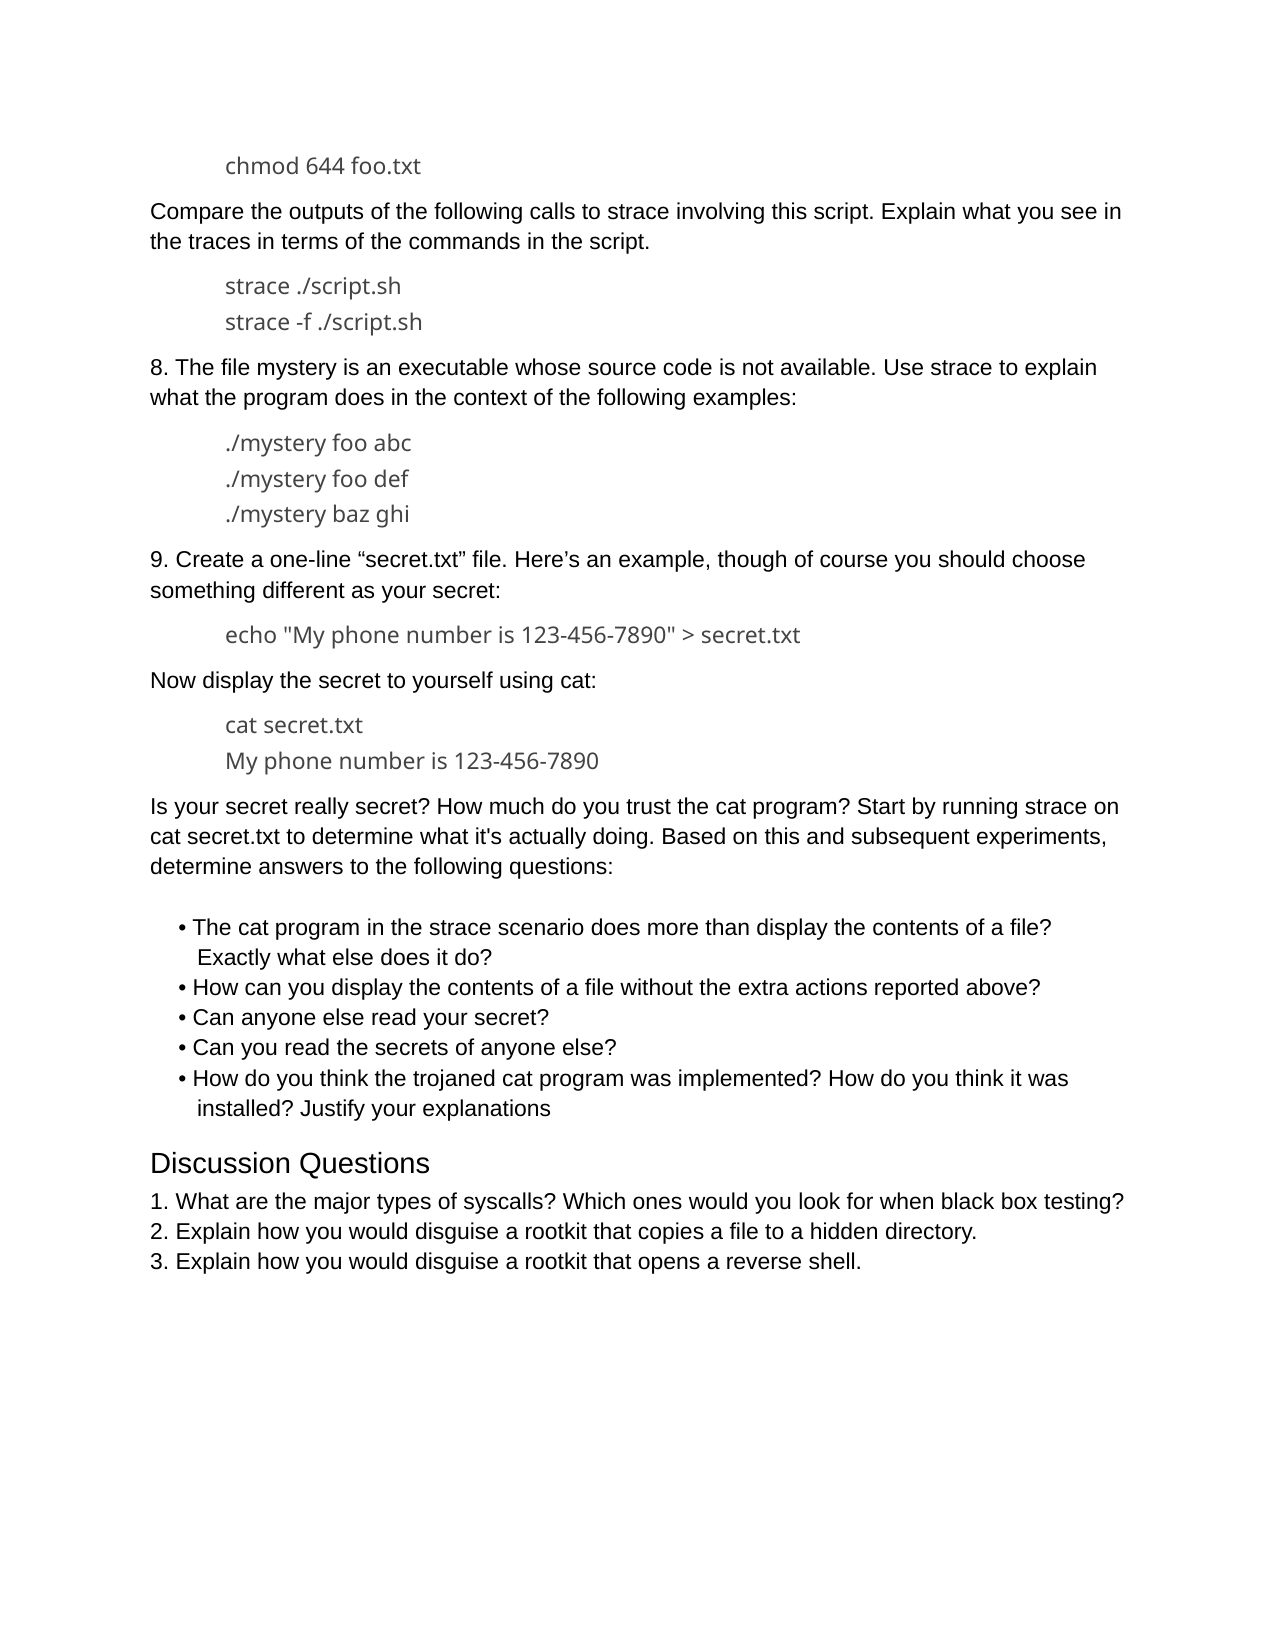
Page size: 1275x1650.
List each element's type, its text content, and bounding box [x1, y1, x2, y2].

text • The cat program in the strace scenario does more than display the contents of a file? Exactly what else does it do? [178, 913, 1125, 970]
text strace -f ./script.sh [225, 306, 1125, 337]
text chmod 644 foo.txt [225, 150, 1125, 181]
subtitle Discussion Questions [150, 1146, 1125, 1179]
text • Can you read the secrets of anyone else? [178, 1034, 1125, 1061]
text 2. Explain how you would disguise a rootkit that copies a file to a hidden directory. [150, 1218, 1125, 1244]
text Compare the outputs of the following calls to strace involving this script. Explain what you see in the traces in terms of the commands in the script. [150, 198, 1125, 254]
text 9. Create a one-line “secret.txt” file. Here’s an example, though of course you should choose something different as your secret: [150, 546, 1125, 603]
text My phone number is 123-456-7890 [225, 745, 1125, 776]
text ./mystery baz ghi [225, 498, 1125, 530]
text 8. The file mystery is an executable whose source code is not available. Use strace to explain what the program does in the context of the following examples: [150, 354, 1125, 411]
text 3. Explain how you would disguise a rootkit that opens a reverse shell. [150, 1248, 1125, 1274]
text cat secret.txt [225, 709, 1125, 740]
text Is your secret really secret? How much do you trust the cat program? Start by running strace on cat secret.txt to determine what it's actually doing. Based on this and subsequent experiments, determine answers to the following questions: [150, 793, 1125, 879]
text • How do you think the trojaned cat program was implemented? How do you think it was installed? Justify your explanations [178, 1064, 1125, 1121]
text echo "My phone number is 123-456-7890" > secret.txt [225, 619, 1125, 650]
text 1. What are the major types of syscalls? Which ones would you look for when black box testing? [150, 1188, 1125, 1214]
text Now display the secret to yourself using cat: [150, 667, 1125, 693]
text • How can you display the contents of a file without the extra actions reported above? [178, 974, 1125, 1000]
text ./mystery foo abc [225, 427, 1125, 458]
text strace ./script.sh [225, 270, 1125, 302]
text • Can anyone else read your secret? [178, 1004, 1125, 1031]
text ./mystery foo def [225, 462, 1125, 494]
